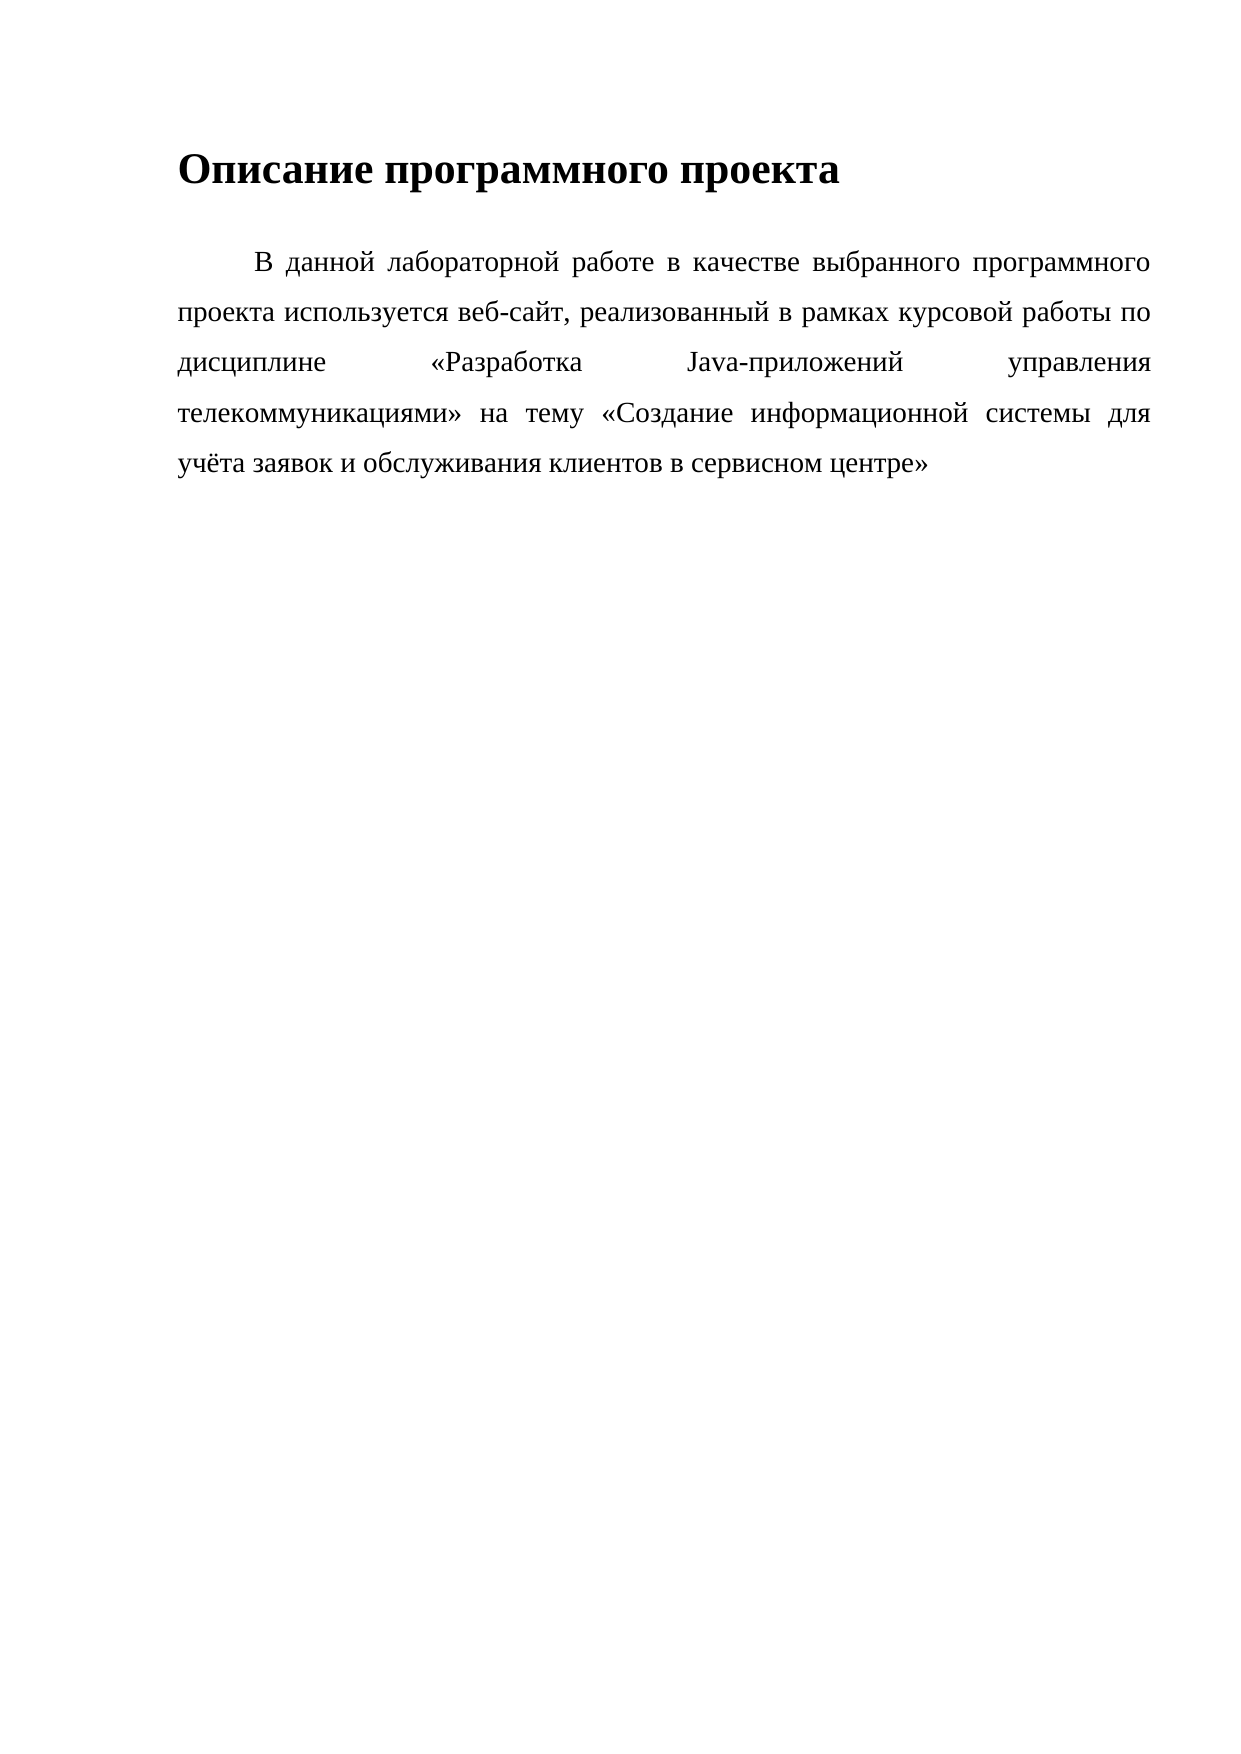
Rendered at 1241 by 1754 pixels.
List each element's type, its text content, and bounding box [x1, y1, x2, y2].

subtitle Описание программного проекта [177, 143, 1152, 193]
text В данной лабораторной работе в качестве выбранного программного проекта используется веб-сайт, реализованный в рамках курсовой работы по дисциплине «Разработка Java-приложений управления телекоммуникациями» на тему «Создание информационной системы для учёта заявок и обслуживания клиентов в сервисном центре» [177, 244, 1152, 478]
